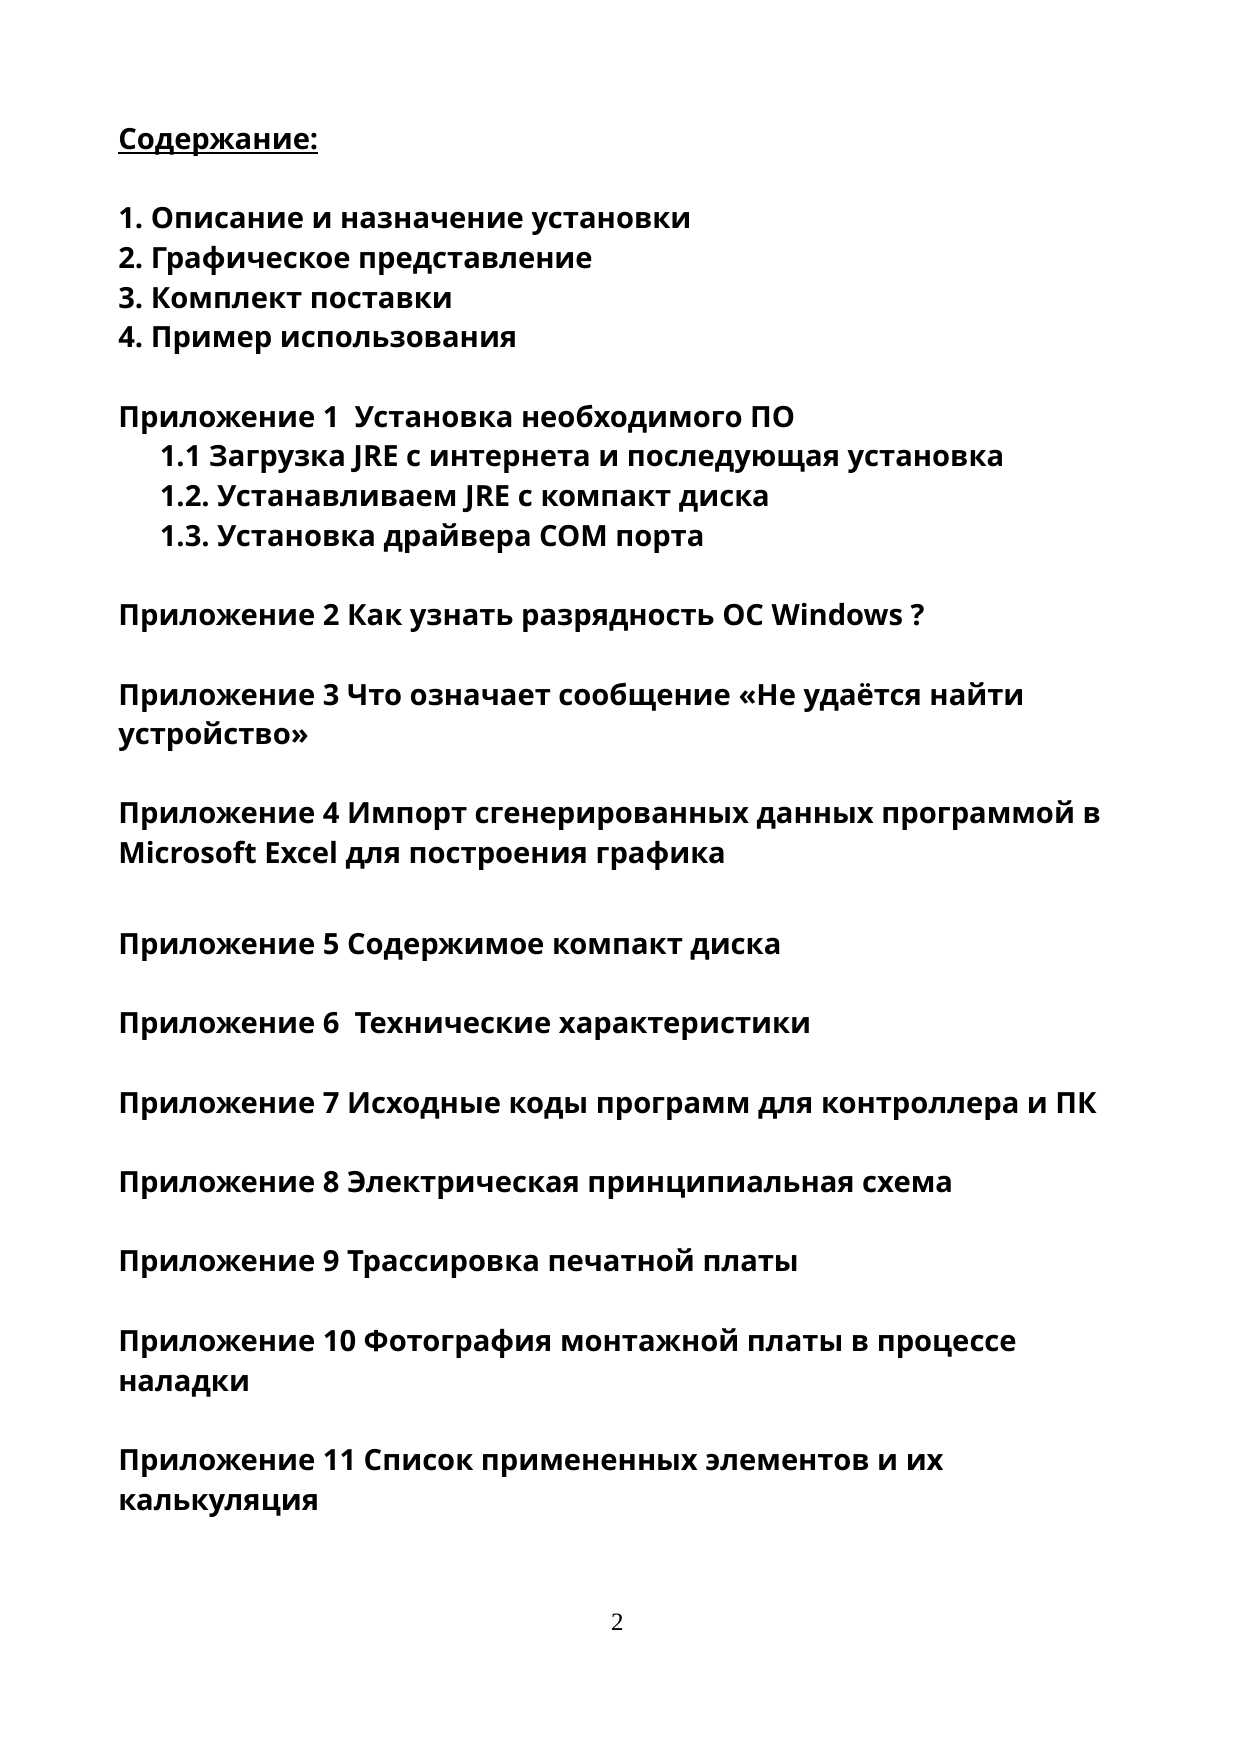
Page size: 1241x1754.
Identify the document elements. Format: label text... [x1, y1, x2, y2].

text 4. Пример использования [118, 317, 1122, 356]
text Приложение 7 Исходные коды программ для контроллера и ПК [118, 1082, 1122, 1122]
text Приложение 2 Как узнать разрядность ОС Windows ? [118, 594, 1122, 634]
text 1.3. Установка драйвера СОМ порта [118, 515, 1122, 555]
text 1. Описание и назначение установки [118, 197, 1122, 237]
text Приложение 5 Содержимое компакт диска [118, 923, 1122, 963]
text Приложение 10 Фотография монтажной платы в процессе наладки [118, 1320, 1122, 1399]
text Приложение 4 Импорт сгенерированных данных программой в Microsoft Excel для построения графика [118, 793, 1122, 872]
text Приложение 11 Список примененных элементов и их калькуляция [118, 1439, 1122, 1518]
text Приложение 3 Что означает сообщение «Не удаётся найти устройство» [118, 674, 1122, 753]
text 1.1 Загрузка JRE с интернета и последующая установка [118, 436, 1122, 475]
text 2. Графическое представление [118, 237, 1122, 277]
text Приложение 1 Установка необходимого ПО [118, 396, 1122, 436]
text Содержание: [118, 118, 1122, 158]
text Приложение 8 Электрическая принципиальная схема [118, 1161, 1122, 1201]
text 3. Комплект поставки [118, 277, 1122, 317]
text 1.2. Устанавливаем JRE с компакт диска [118, 475, 1122, 515]
text Приложение 9 Трассировка печатной платы [118, 1241, 1122, 1280]
text Приложение 6 Технические характеристики [118, 1003, 1122, 1042]
